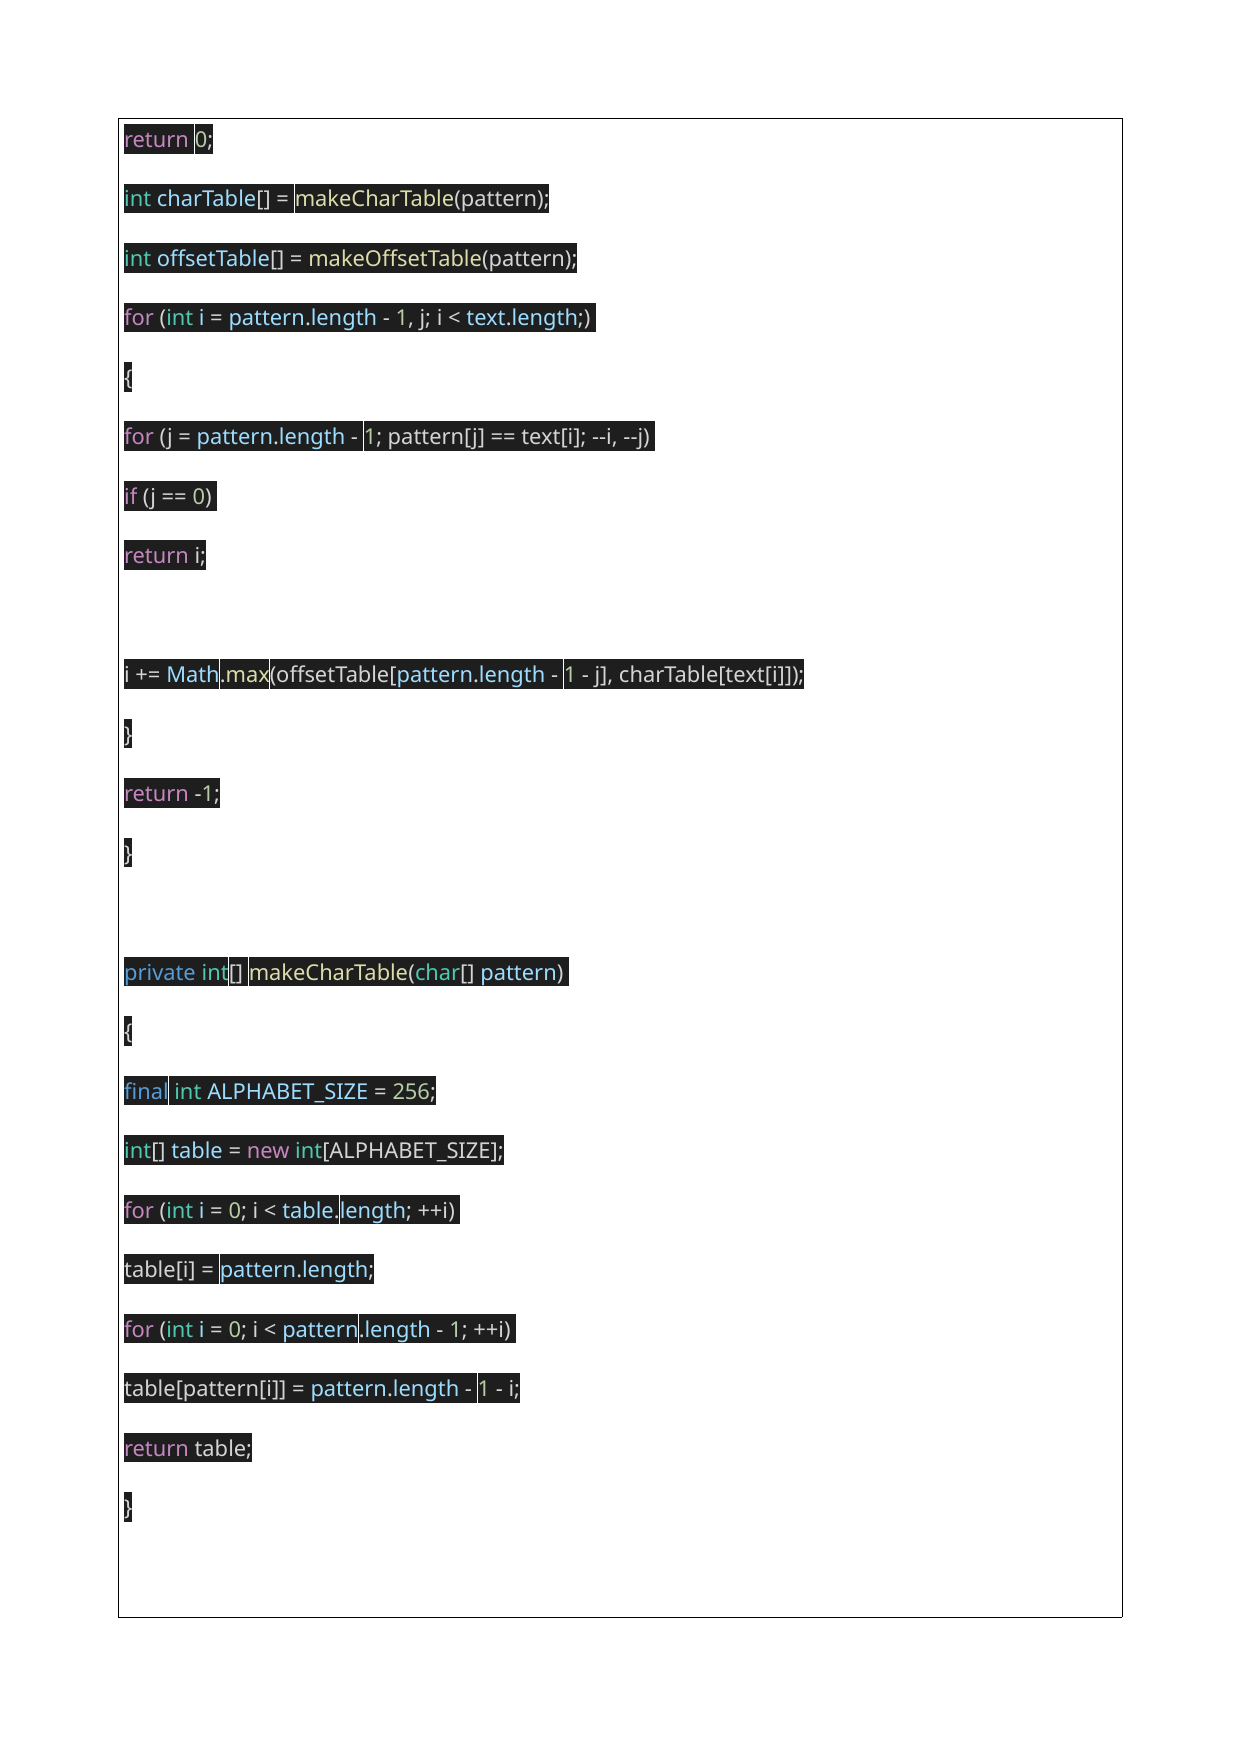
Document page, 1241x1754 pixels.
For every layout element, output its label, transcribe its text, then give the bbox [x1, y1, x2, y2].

table_header return 0; int charTable[] = makeCharTable(pattern); int offsetTable[] = makeOffsetTable(pattern); for (int i = pattern.length - 1, j; i < text.length;) { for (j = pattern.length - 1; pattern[j] == text[i]; --i, --j) if (j == 0) return i; i += Math.max(offsetTable[pattern.length - 1 - j], charTable[text[i]]); } return -1; } private int[] makeCharTable(char[] pattern) { final int ALPHABET_SIZE = 256; int[] table = new int[ALPHABET_SIZE]; for (int i = 0; i < table.length; ++i) table[i] = pattern.length; for (int i = 0; i < pattern.length - 1; ++i) table[pattern[i]] = pattern.length - 1 - i; return table; } [119, 119, 1122, 1617]
